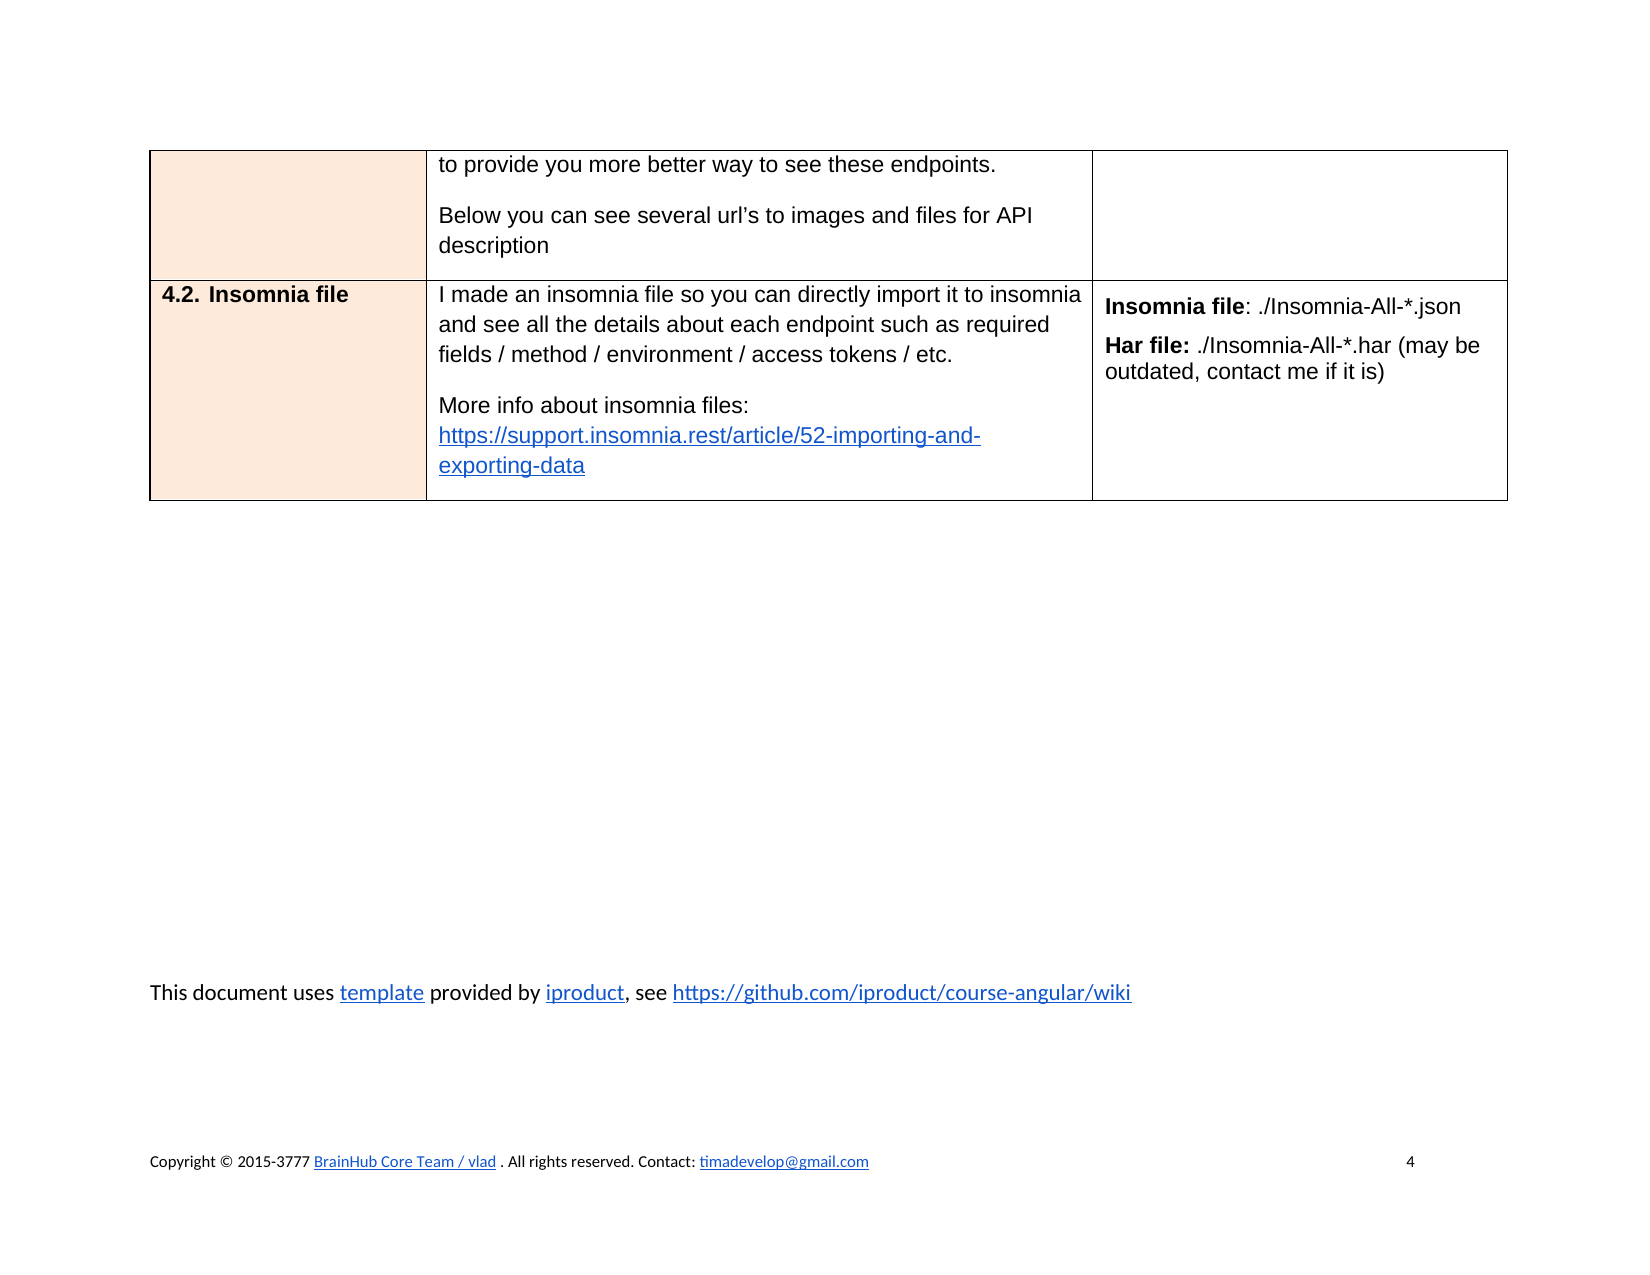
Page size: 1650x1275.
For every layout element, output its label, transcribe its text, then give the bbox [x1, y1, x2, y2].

table_cell [1093, 151, 1507, 279]
table_cell Insomnia file: ./Insomnia-All-*.json Har file: ./Insomnia-All-*.har (may be outdated, contact me if it is) [1093, 281, 1507, 499]
table_cell [151, 151, 426, 279]
table_cell Insomnia file [151, 281, 426, 499]
text This document uses template provided by iproduct, see https://github.com/iproduct/course-angular/wiki [150, 978, 1500, 1006]
table_cell to provide you more better way to see these endpoints. Below you can see several url’s to images and files for API description [427, 151, 1092, 279]
table_cell I made an insomnia file so you can directly import it to insomnia and see all the details about each endpoint such as required fields / method / environment / access tokens / etc. More info about insomnia files: https://support.insomnia.rest/article/52-importing-and-exporting-data [427, 281, 1092, 499]
